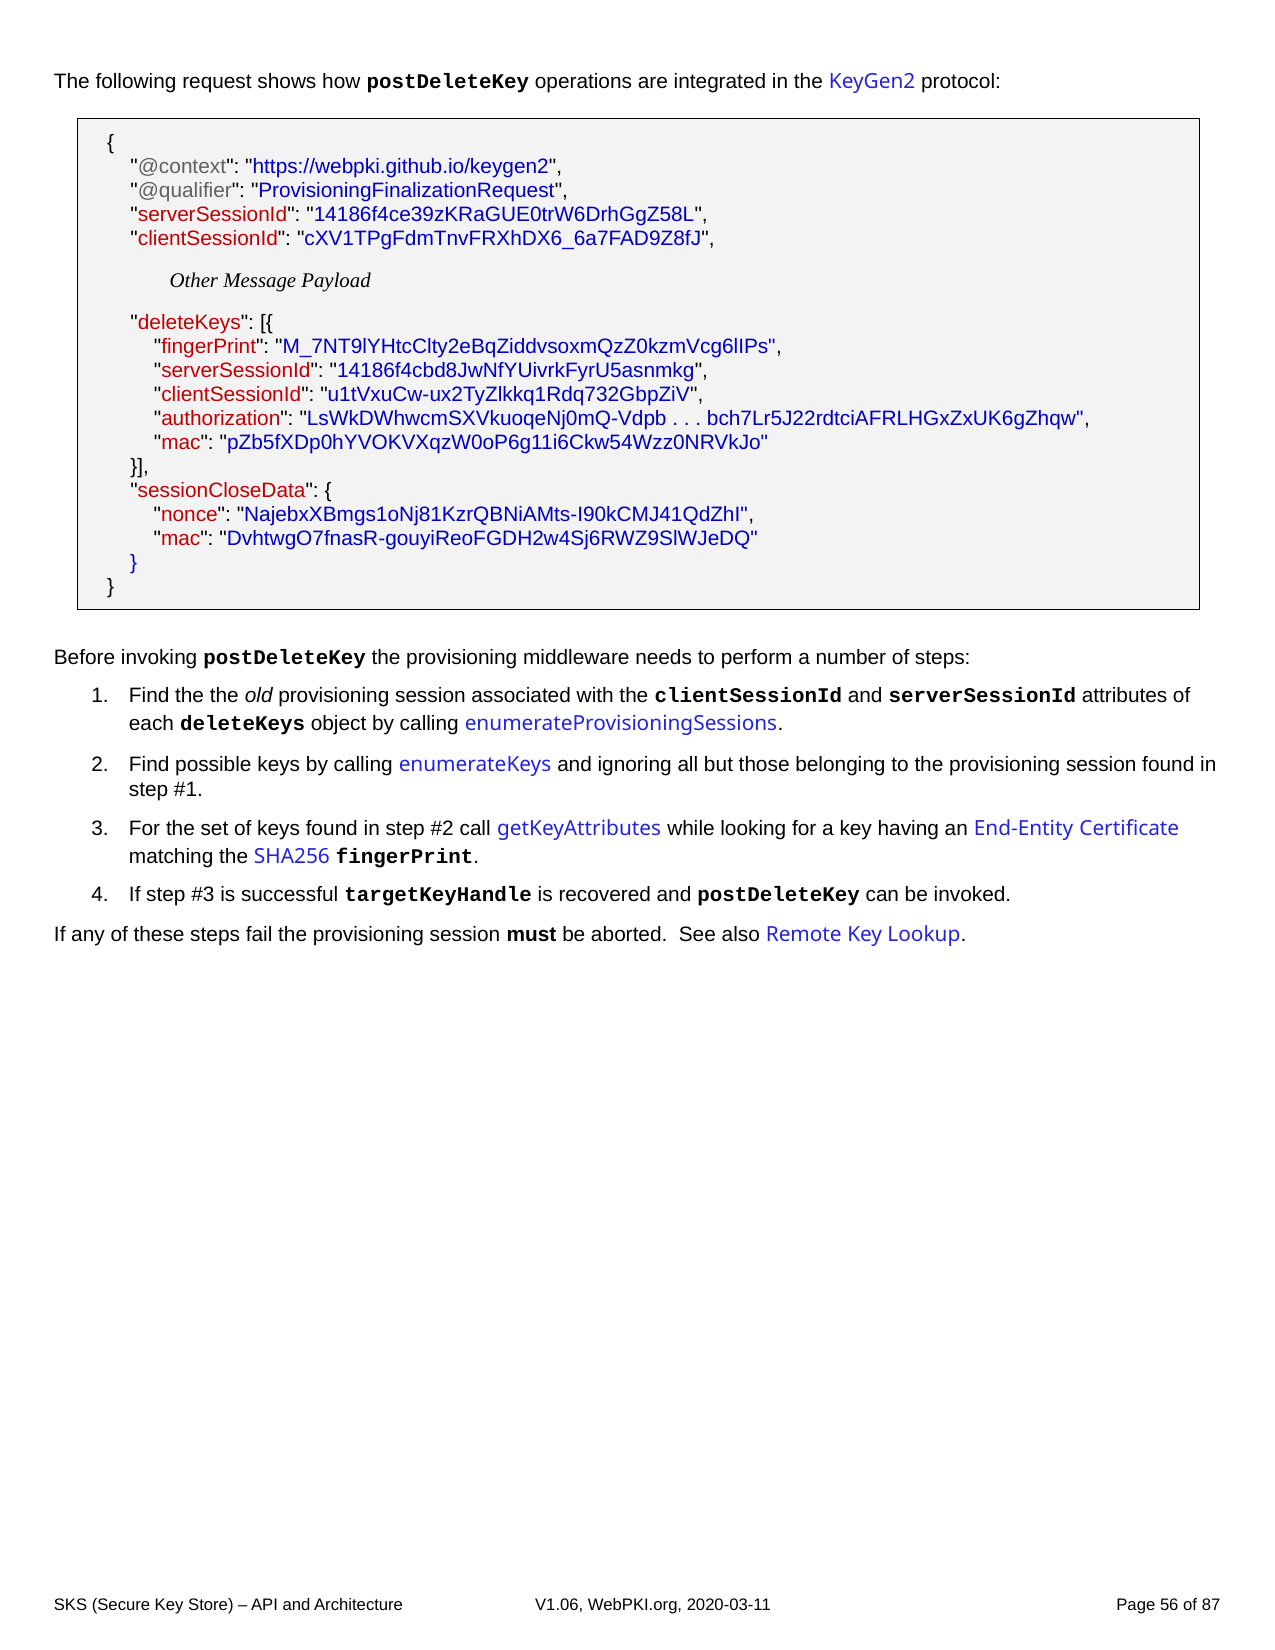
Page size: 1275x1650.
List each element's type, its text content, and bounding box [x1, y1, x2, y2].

list For the set of keys found in step #2 call getKeyAttributes while looking for a key having an End-Entity Certificate matching the SHA256 fingerPrint. [91, 813, 1221, 870]
text If any of these steps fail the provisioning session must be aborted. See also Remote Key Lookup. [54, 919, 1221, 948]
text The following request shows how postDeleteKey operations are integrated in the KeyGen2 protocol: [54, 66, 1221, 118]
list Find the the old provisioning session associated with the clientSessionId and serverSessionId attributes of each deleteKeys object by calling enumerateProvisioningSessions. [91, 683, 1221, 737]
table_header { "@context": "https://webpki.github.io/keygen2", "@qualifier": "ProvisioningFinalizationRequest", "serverSessionId": "14186f4ce39zKRaGUE0trW6DrhGgZ58L", "clientSessionId": "cXV1TPgFdmTnvFRXhDX6_6a7FAD9Z8fJ", Other Message Payload "deleteKeys": [{ "fingerPrint": "M_7NT9lYHtcClty2eBqZiddvsoxmQzZ0kzmVcg6lIPs", "serverSessionId": "14186f4cbd8JwNfYUivrkFyrU5asnmkg", "clientSessionId": "u1tVxuCw-ux2TyZlkkq1Rdq732GbpZiV", "authorization": "LsWkDWhwcmSXVkuoqeNj0mQ-Vdpb . . . bch7Lr5J22rdtciAFRLHGxZxUK6gZhqw", "mac": "pZb5fXDp0hYVOKVXqzW0oP6g11i6Ckw54Wzz0NRVkJo" }], "sessionCloseData": { "nonce": "NajebxXBmgs1oNj81KzrQBNiAMts-I90kCMJ41QdZhI", "mac": "DvhtwgO7fnasR-gouyiReoFGDH2w4Sj6RWZ9SlWJeDQ" } } [78, 119, 1199, 609]
list If step #3 is successful targetKeyHandle is recovered and postDeleteKey can be invoked. [91, 882, 1221, 908]
list Find possible keys by calling enumerateKeys and ignoring all but those belonging to the provisioning session found in step #1. [91, 749, 1221, 801]
text Before invoking postDeleteKey the provisioning middleware needs to perform a number of steps: [54, 645, 1221, 671]
